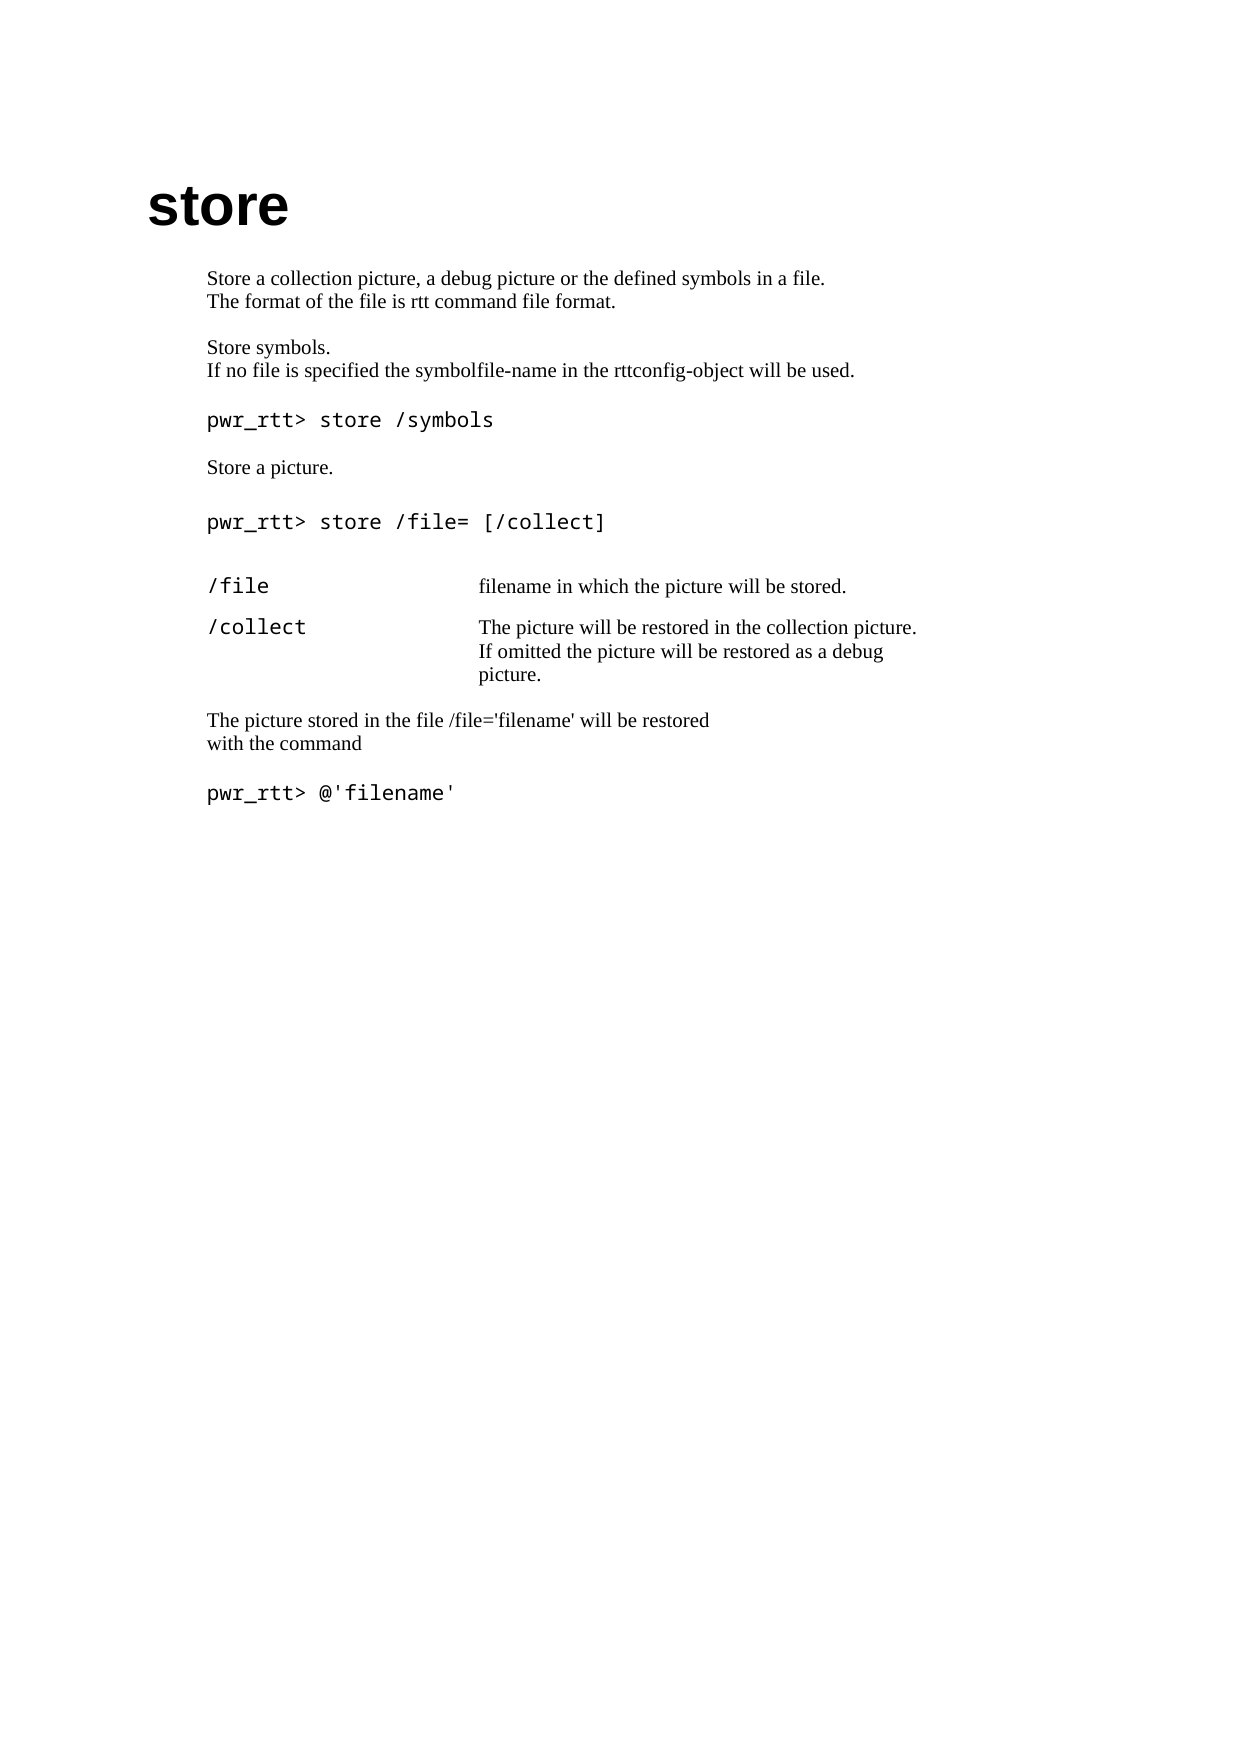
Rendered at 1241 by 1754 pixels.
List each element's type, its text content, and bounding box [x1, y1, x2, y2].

text Store a picture. [207, 456, 1092, 479]
text /collect The picture will be restored in the collection picture. [207, 612, 1092, 640]
text pwr_rtt> store /file= [/collect] [207, 507, 1092, 536]
text pwr_rtt> store /symbols [207, 405, 1092, 433]
subtitle store [148, 173, 1092, 238]
text The picture stored in the file /file='filename' will be restored [207, 709, 1092, 732]
text pwr_rtt> @'filename' [207, 778, 1092, 807]
text /file filename in which the picture will be stored. [207, 571, 1092, 599]
text If no file is specified the symbolfile-name in the rttconfig-object will be used. [207, 359, 1092, 382]
text The format of the file is rtt command file format. [207, 290, 1092, 313]
text If omitted the picture will be restored as a debug [207, 640, 1092, 663]
text Store a collection picture, a debug picture or the defined symbols in a file. [207, 267, 1092, 290]
text with the command [207, 732, 1092, 755]
text picture. [207, 663, 1092, 686]
text Store symbols. [207, 336, 1092, 359]
